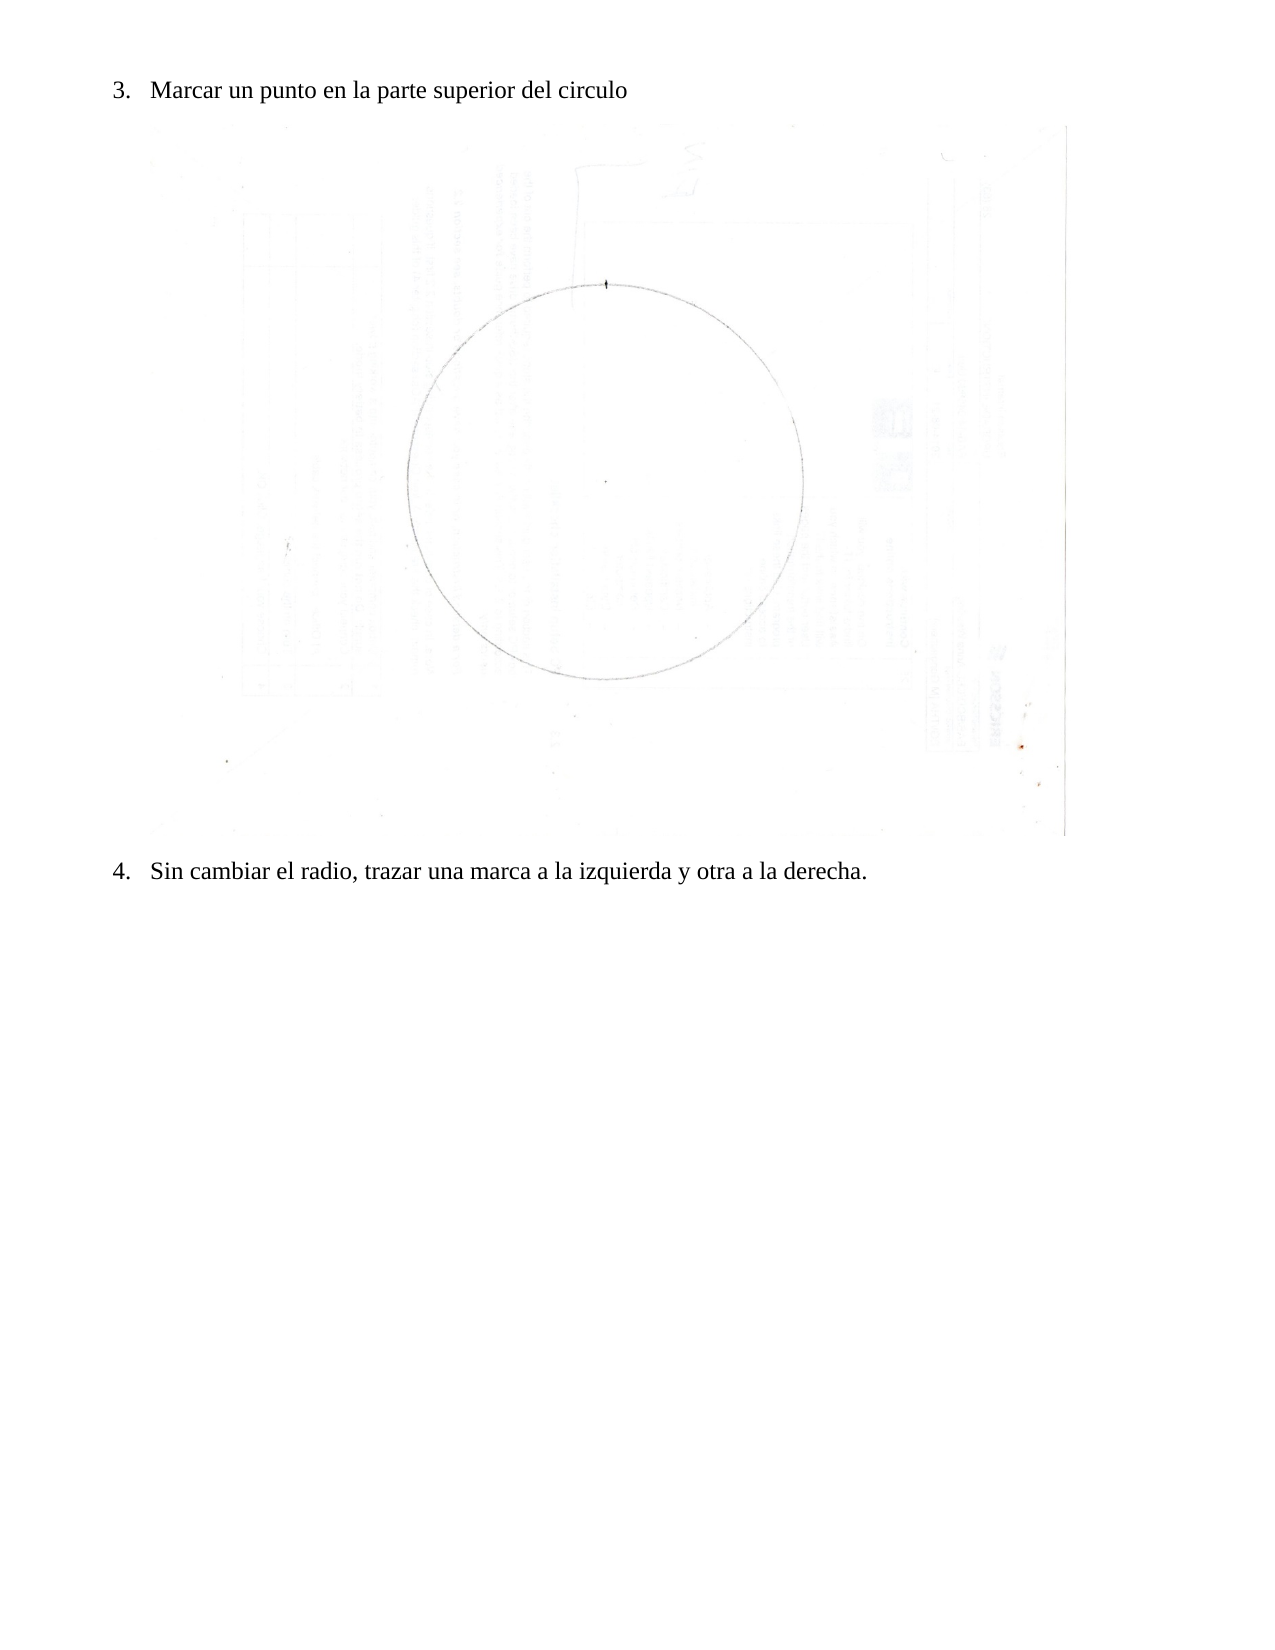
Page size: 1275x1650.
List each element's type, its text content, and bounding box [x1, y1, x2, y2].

list Marcar un punto en la parte superior del circulo [112, 75, 1200, 104]
list Sin cambiar el radio, trazar una marca a la izquierda y otra a la derecha. [112, 856, 1200, 884]
